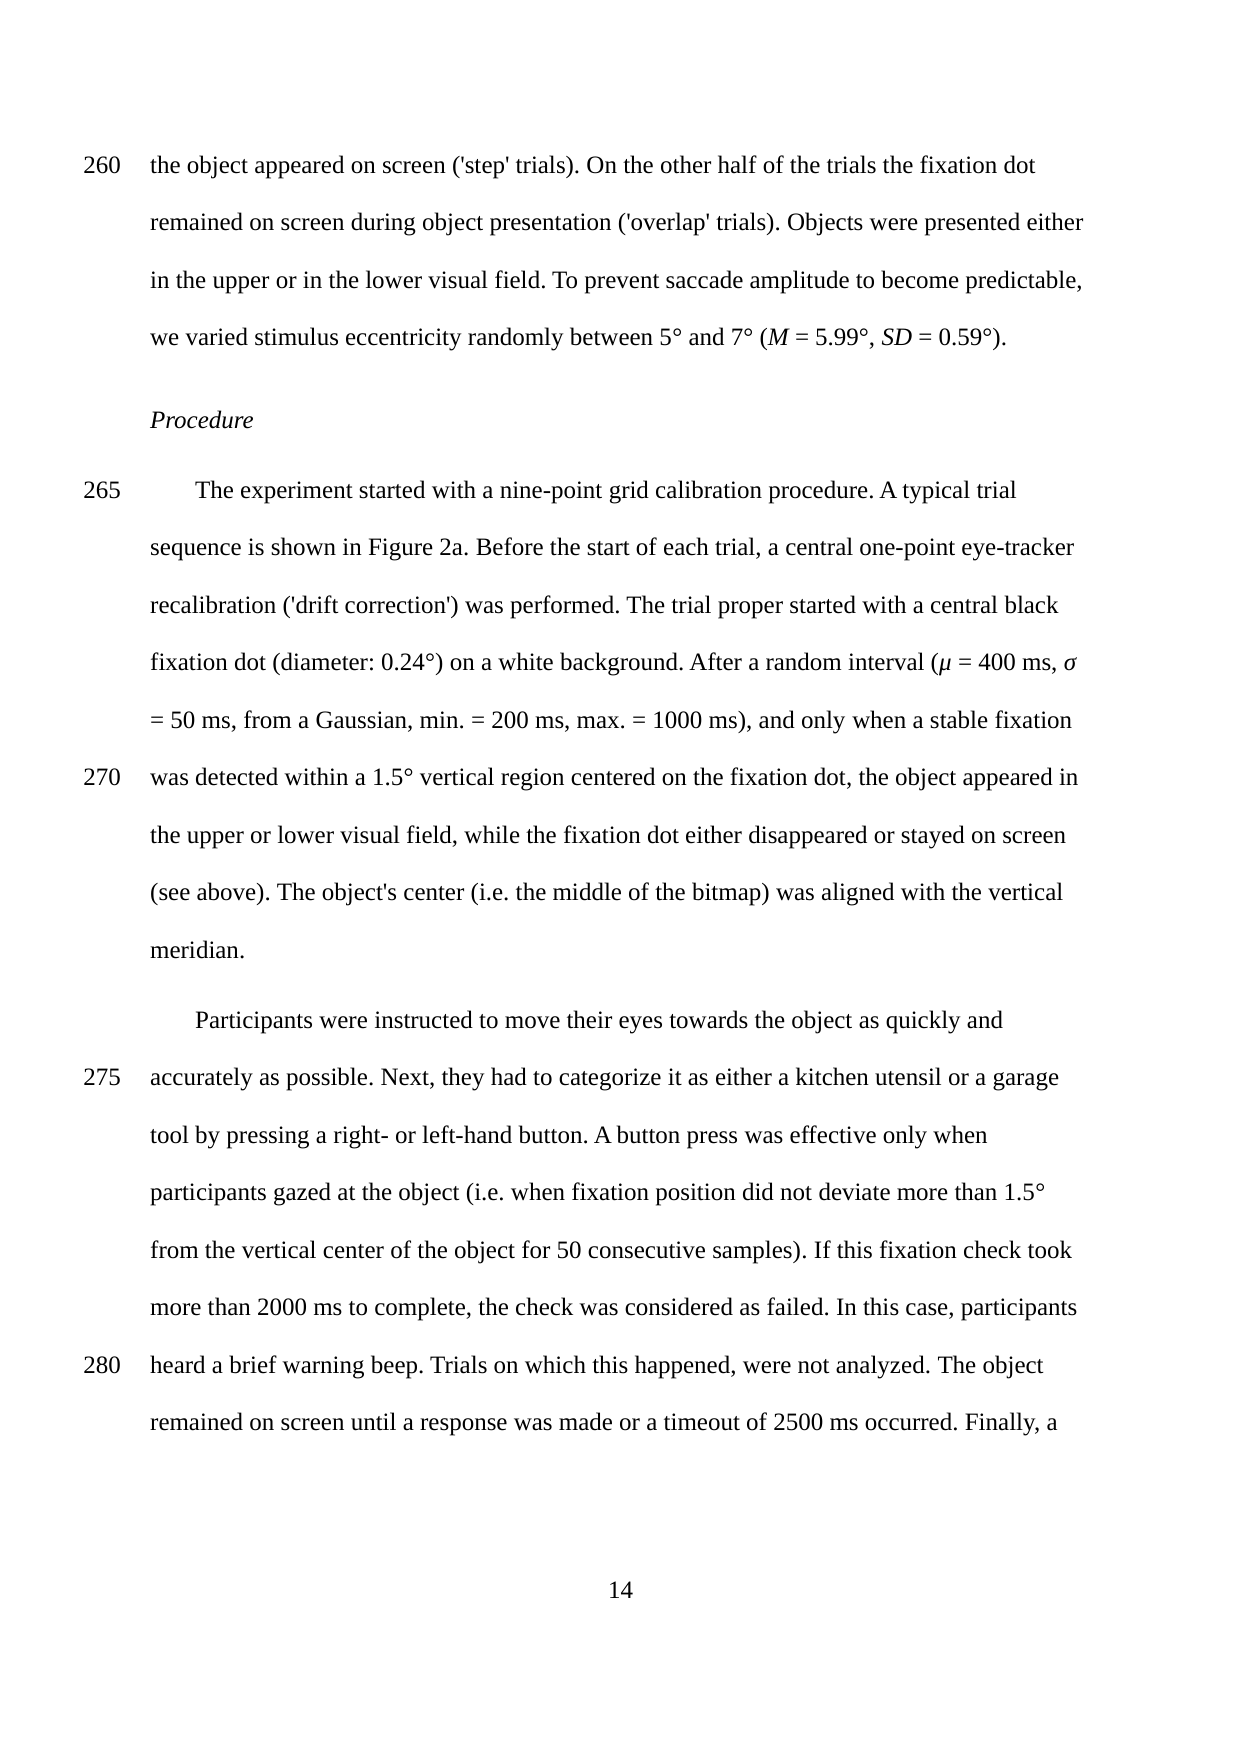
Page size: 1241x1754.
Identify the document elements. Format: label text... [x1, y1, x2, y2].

text The experiment started with a nine-point grid calibration procedure. A typical trial sequence is shown in Figure 2a. Before the start of each trial, a central one-point eye-tracker recalibration ('drift correction') was performed. The trial proper started with a central black fixation dot (diameter: 0.24°) on a white background. After a random interval (μ = 400 ms, σ = 50 ms, from a Gaussian, min. = 200 ms, max. = 1000 ms), and only when a stable fixation was detected within a 1.5° vertical region centered on the fixation dot, the object appeared in the upper or lower visual field, while the fixation dot either disappeared or stayed on screen (see above). The object's center (i.e. the middle of the bitmap) was aligned with the vertical meridian. [150, 475, 1091, 964]
subtitle Procedure [150, 405, 1091, 434]
text Participants were instructed to move their eyes towards the object as quickly and accurately as possible. Next, they had to categorize it as either a kitchen utensil or a garage tool by pressing a right- or left-hand button. A button press was effective only when participants gazed at the object (i.e. when fixation position did not deviate more than 1.5° from the vertical center of the object for 50 consecutive samples). If this fixation check took more than 2000 ms to complete, the check was considered as failed. In this case, participants heard a brief warning beep. Trials on which this happened, were not analyzed. The object remained on screen until a response was made or a timeout of 2500 ms occurred. Finally, a [150, 1005, 1091, 1436]
text the object appeared on screen ('step' trials). On the other half of the trials the fixation dot remained on screen during object presentation ('overlap' trials). Objects were presented either in the upper or in the lower visual field. To prevent saccade amplitude to become predictable, we varied stimulus eccentricity randomly between 5° and 7° (M = 5.99°, SD = 0.59°). [150, 150, 1091, 351]
